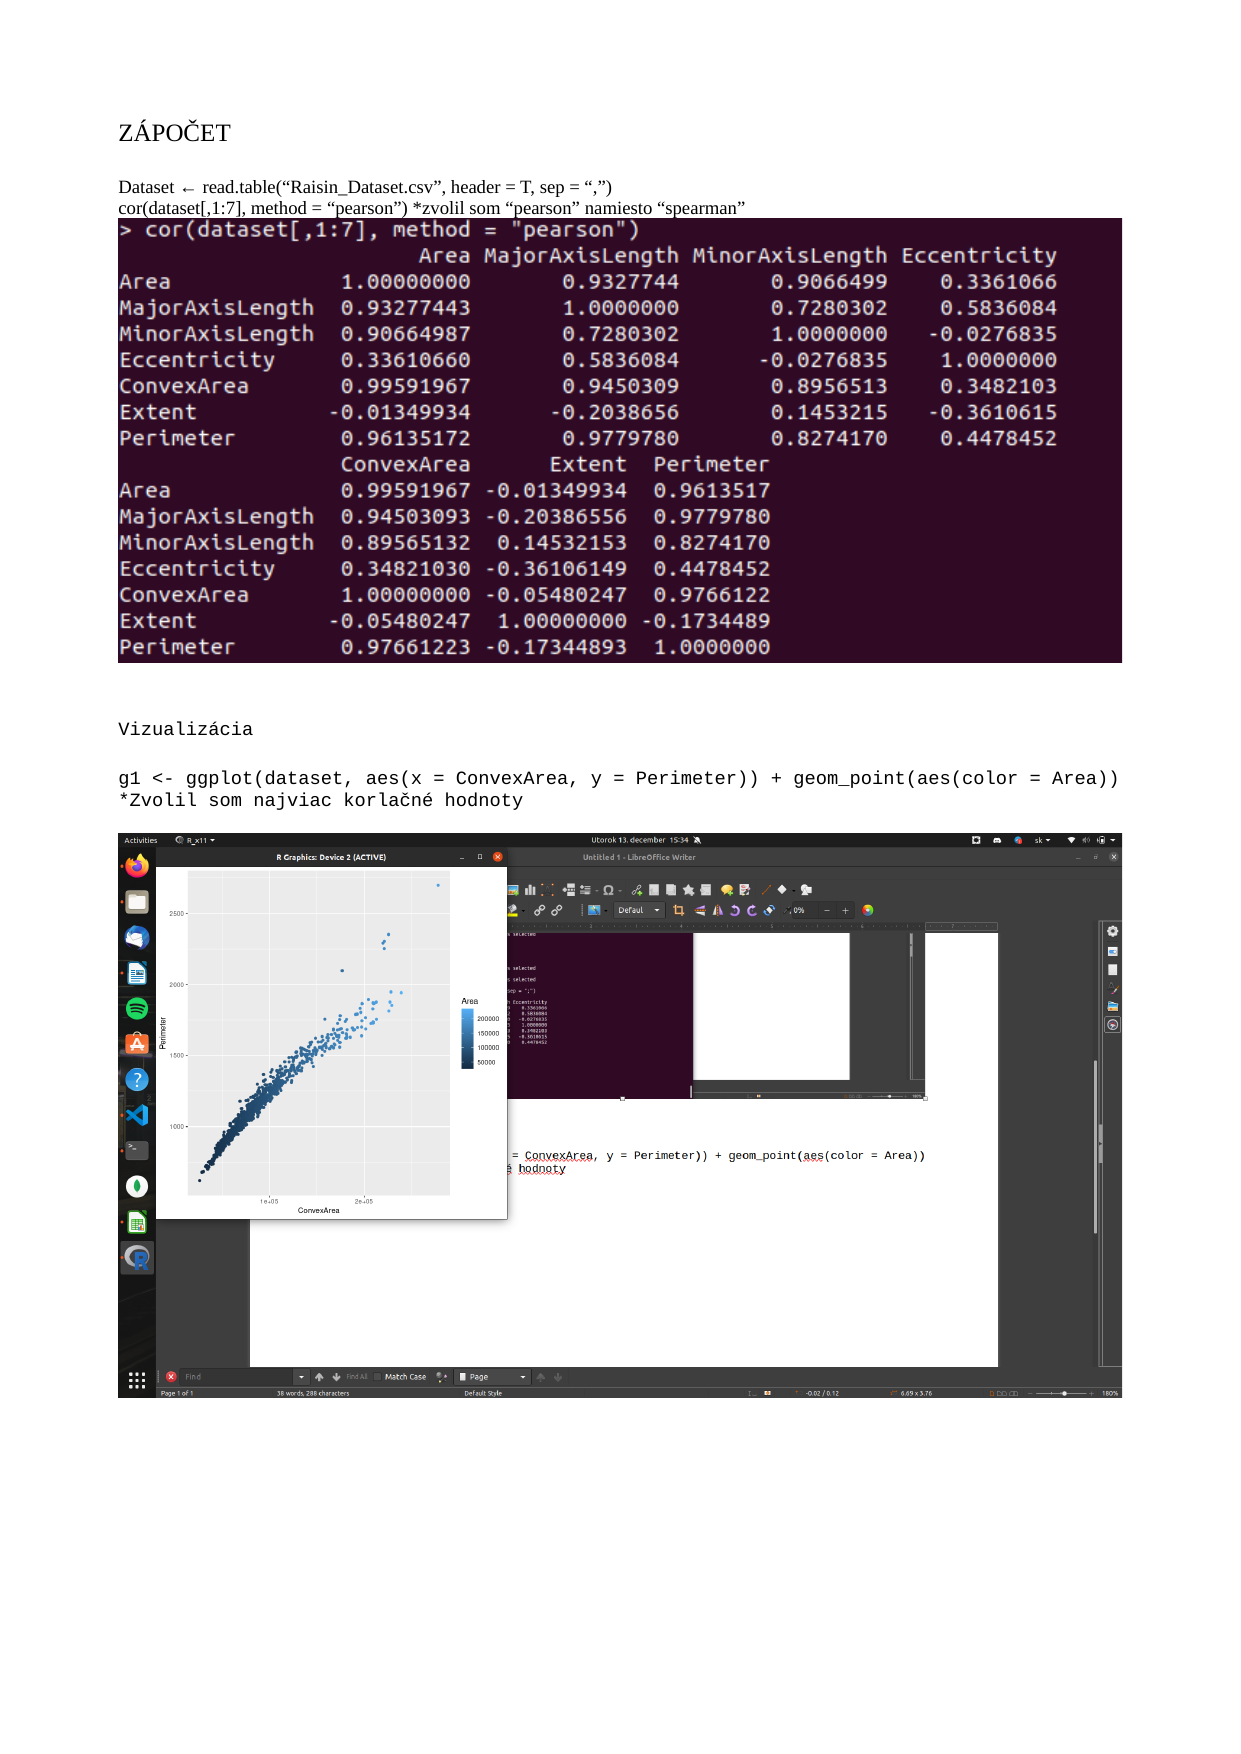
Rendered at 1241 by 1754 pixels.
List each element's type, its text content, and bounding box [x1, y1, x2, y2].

picture [118, 218, 1123, 663]
text ZÁPOČET [118, 118, 1122, 147]
text cor(dataset[,1:7], method = “pearson”) *zvolil som “pearson” namiesto “spearman” [118, 197, 1122, 218]
text g1 <- ggplot(dataset, aes(x = ConvexArea, y = Perimeter)) + geom_point(aes(color = Area)) *Zvolil som najviac korlačné hodnoty [118, 769, 1122, 812]
text Vizualizácia [118, 719, 1122, 741]
text Dataset ← read.table(“Raisin_Dataset.csv”, header = T, sep = “,”) [118, 176, 1122, 197]
picture [118, 833, 1123, 1398]
